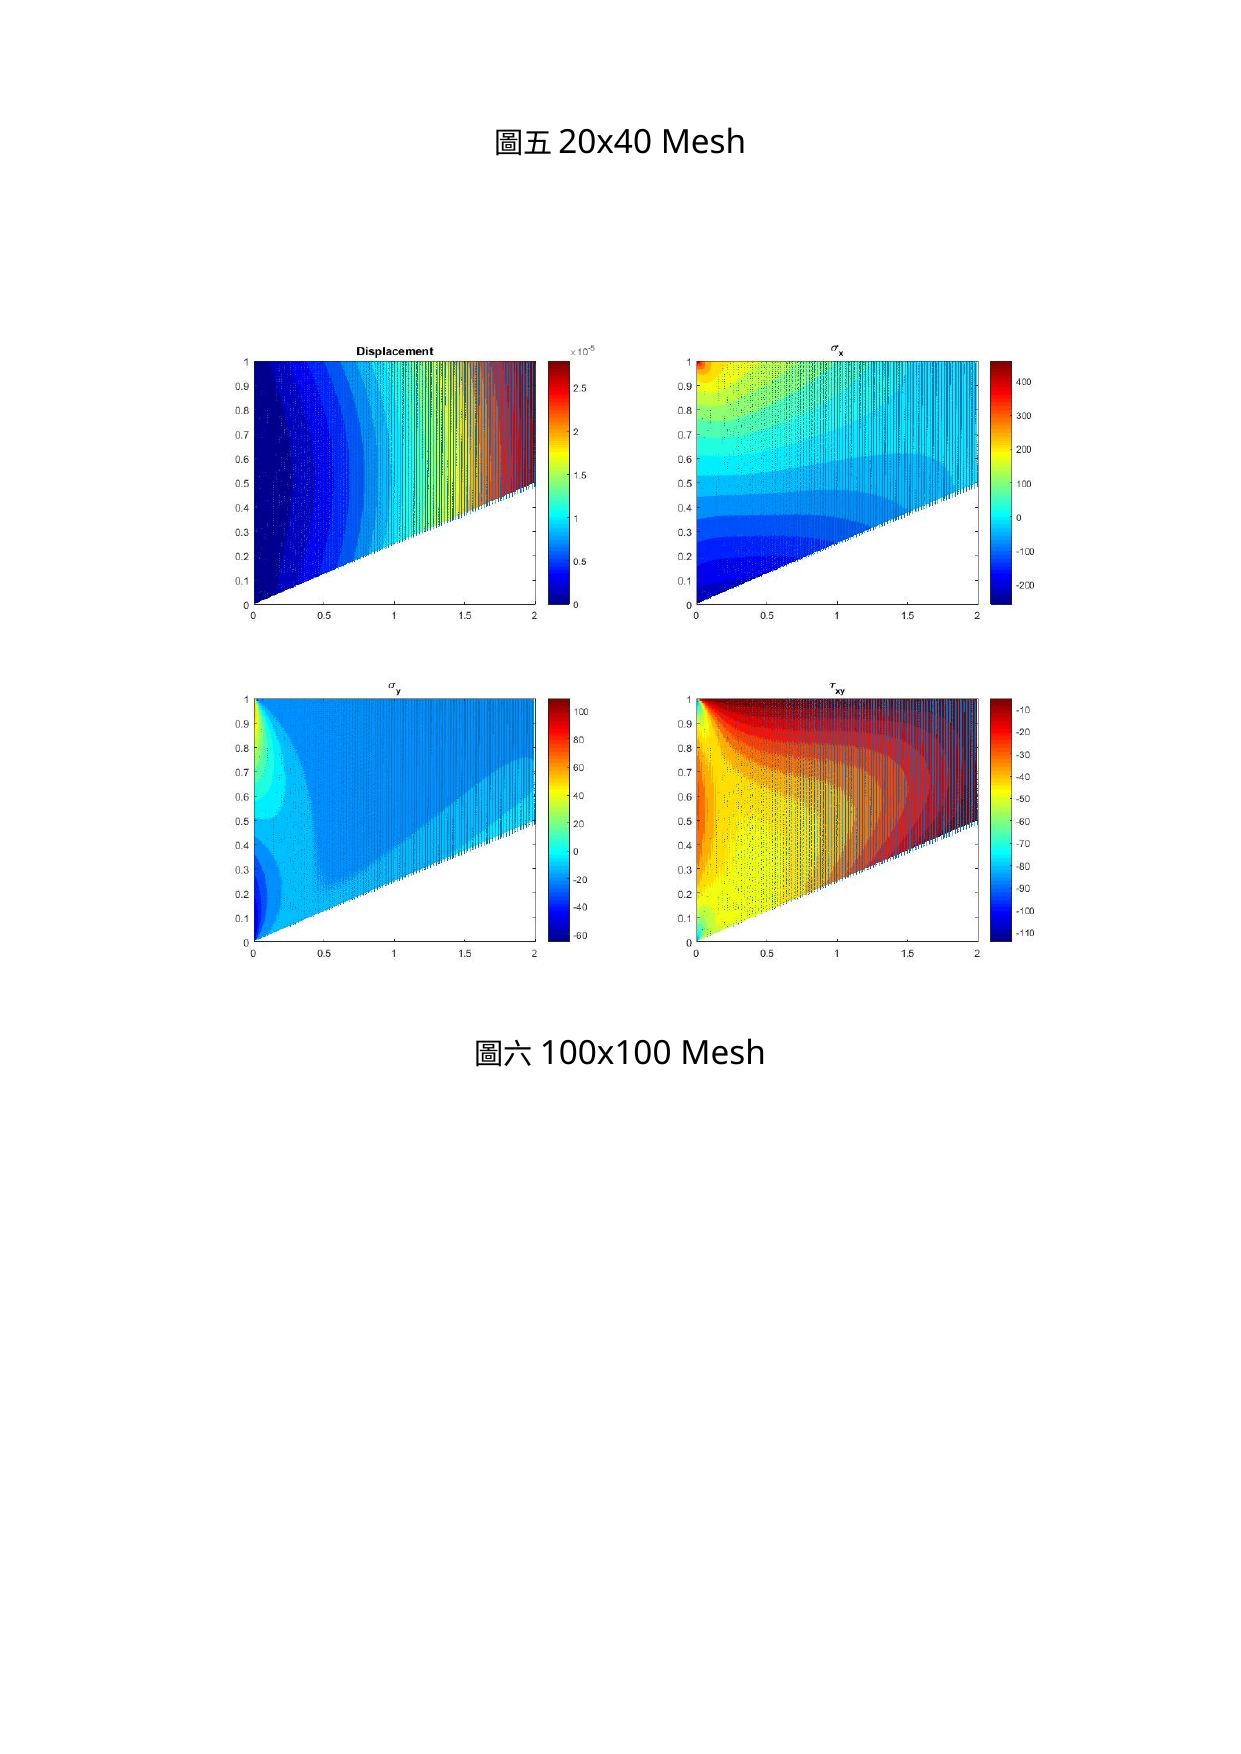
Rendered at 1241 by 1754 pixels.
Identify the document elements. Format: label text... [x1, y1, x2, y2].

text 圖五20x40 Mesh [118, 118, 1122, 163]
text 圖六 100x100 Mesh [118, 325, 1122, 1074]
picture [123, 307, 1128, 1020]
